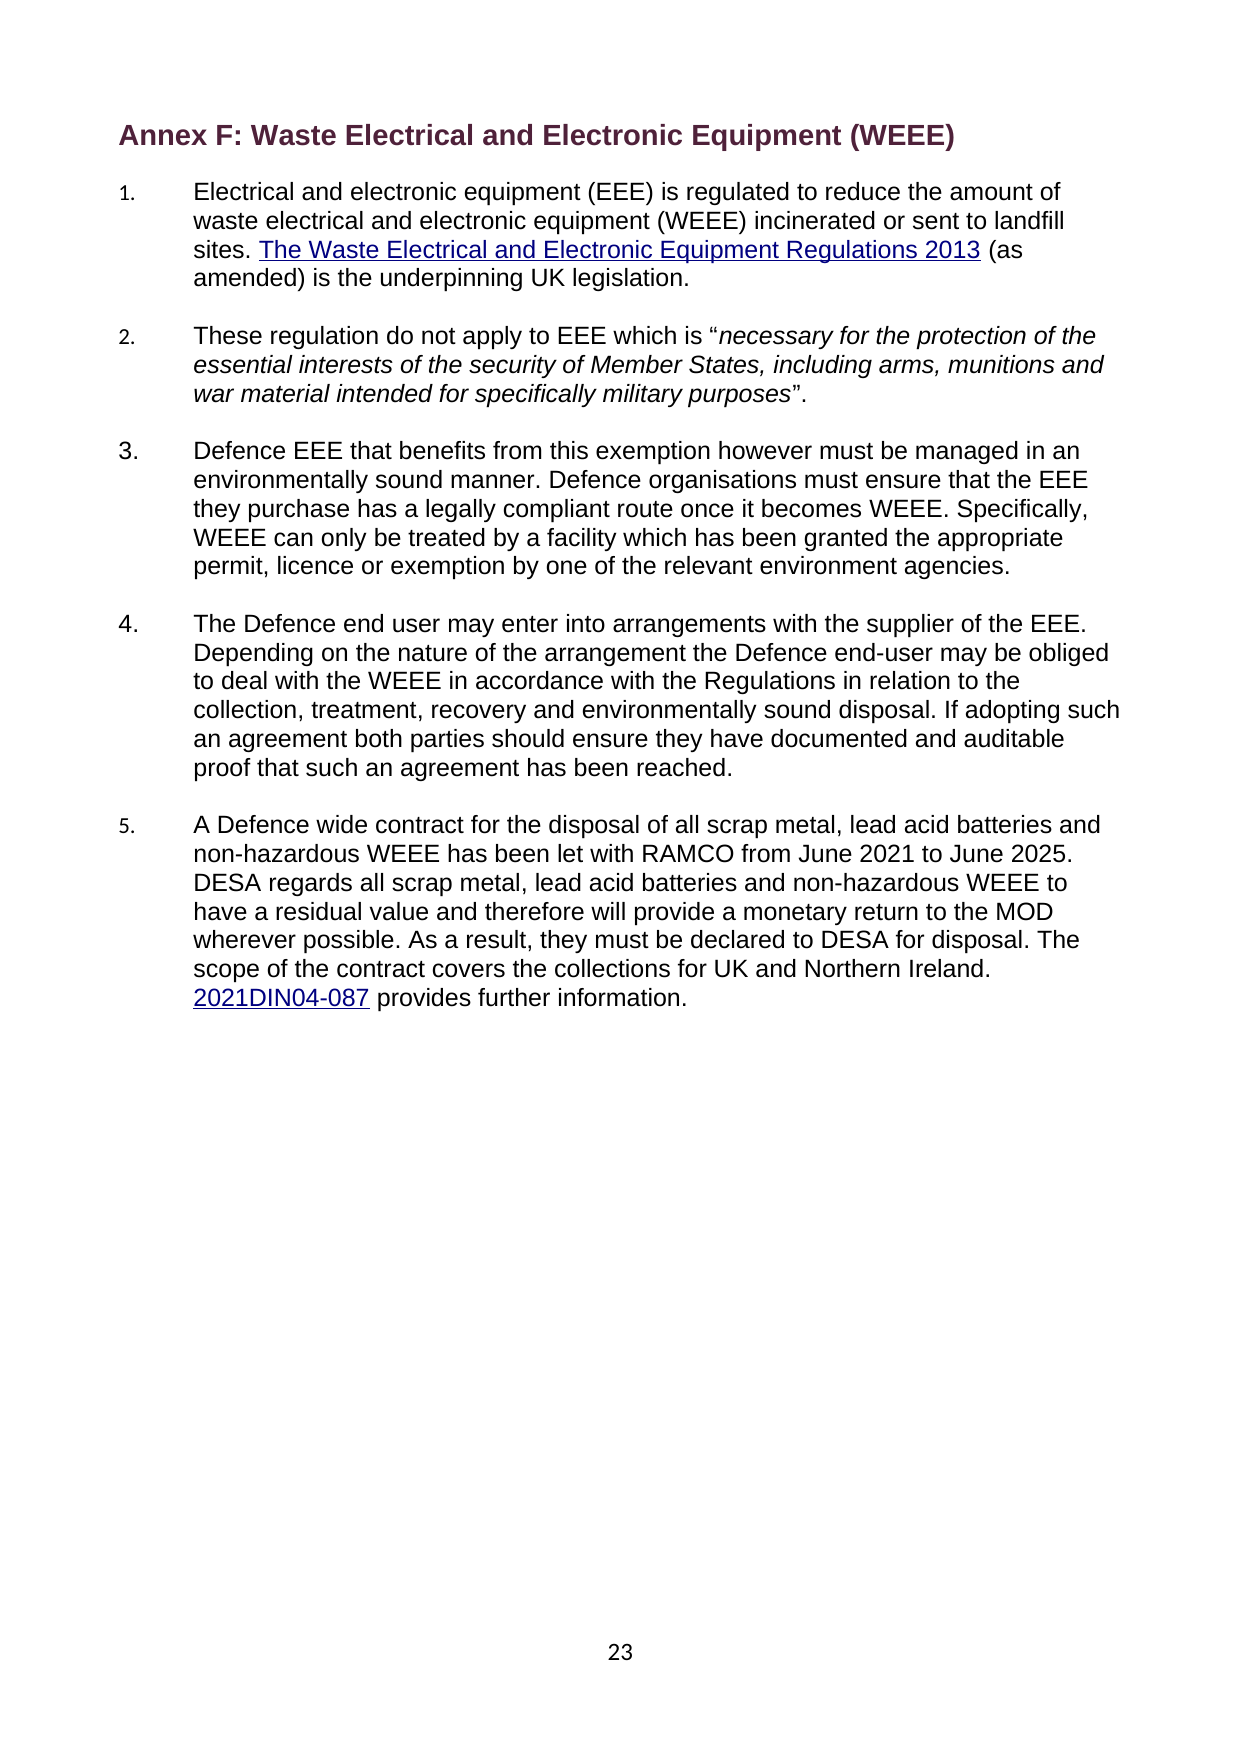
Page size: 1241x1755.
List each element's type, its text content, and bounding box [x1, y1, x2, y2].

list Defence EEE that benefits from this exemption however must be managed in an environmentally sound manner. Defence organisations must ensure that the EEE they purchase has a legally compliant route once it becomes WEEE. Specifically, WEEE can only be treated by a facility which has been granted the appropriate permit, licence or exemption by one of the relevant environment agencies. [118, 436, 1122, 580]
list These regulation do not apply to EEE which is “necessary for the protection of the essential interests of the security of Member States, including arms, munitions and war material intended for specifically military purposes”. [118, 321, 1122, 407]
list A Defence wide contract for the disposal of all scrap metal, lead acid batteries and non-hazardous WEEE has been let with RAMCO from June 2021 to June 2025. DESA regards all scrap metal, lead acid batteries and non-hazardous WEEE to have a residual value and therefore will provide a monetary return to the MOD wherever possible. As a result, they must be declared to DESA for disposal. The scope of the contract covers the collections for UK and Northern Ireland. 2021DIN04-087 provides further information. [118, 810, 1122, 1012]
list Electrical and electronic equipment (EEE) is regulated to reduce the amount of waste electrical and electronic equipment (WEEE) incinerated or sent to landfill sites. The Waste Electrical and Electronic Equipment Regulations 2013 (as amended) is the underpinning UK legislation. [118, 177, 1122, 292]
subtitle Annex F: Waste Electrical and Electronic Equipment (WEEE) [118, 118, 1122, 152]
list The Defence end user may enter into arrangements with the supplier of the EEE. Depending on the nature of the arrangement the Defence end-user may be obliged to deal with the WEEE in accordance with the Regulations in relation to the collection, treatment, recovery and environmentally sound disposal. If adopting such an agreement both parties should ensure they have documented and auditable proof that such an agreement has been reached. [118, 609, 1122, 781]
